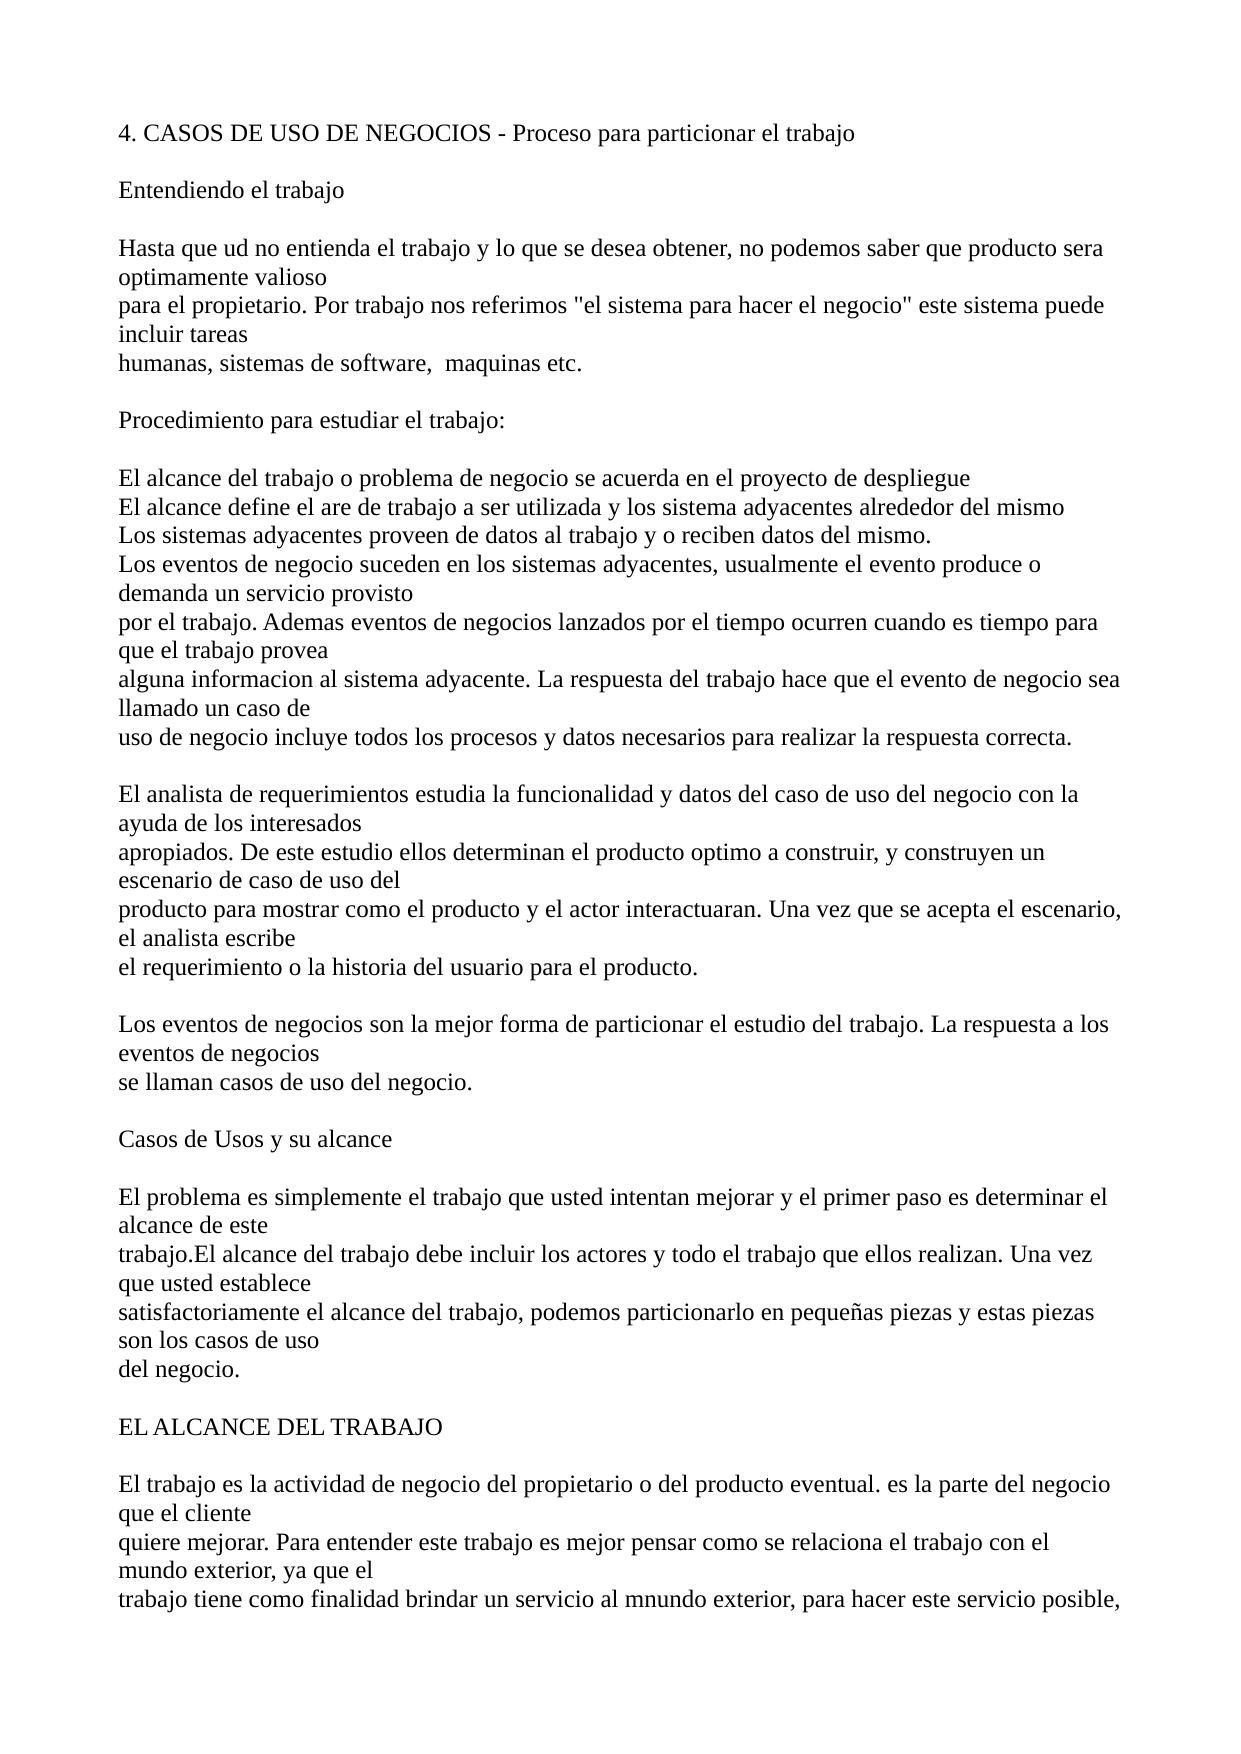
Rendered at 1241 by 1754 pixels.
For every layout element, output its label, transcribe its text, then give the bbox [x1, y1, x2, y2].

text El trabajo es la actividad de negocio del propietario o del producto eventual. es la parte del negocio que el cliente [118, 1469, 1122, 1527]
text por el trabajo. Ademas eventos de negocios lanzados por el tiempo ocurren cuando es tiempo para que el trabajo provea [118, 607, 1122, 664]
text uso de negocio incluye todos los procesos y datos necesarios para realizar la respuesta correcta. [118, 722, 1122, 751]
text Los eventos de negocios son la mejor forma de particionar el estudio del trabajo. La respuesta a los eventos de negocios [118, 1009, 1122, 1067]
text Entendiendo el trabajo [118, 176, 1122, 204]
text El alcance define el are de trabajo a ser utilizada y los sistema adyacentes alrededor del mismo [118, 492, 1122, 521]
text El analista de requerimientos estudia la funcionalidad y datos del caso de uso del negocio con la ayuda de los interesados [118, 779, 1122, 837]
text Los sistemas adyacentes proveen de datos al trabajo y o reciben datos del mismo. [118, 521, 1122, 549]
text El alcance del trabajo o problema de negocio se acuerda en el proyecto de despliegue [118, 463, 1122, 492]
text del negocio. [118, 1354, 1122, 1383]
text apropiados. De este estudio ellos determinan el producto optimo a construir, y construyen un escenario de caso de uso del [118, 837, 1122, 894]
text se llaman casos de uso del negocio. [118, 1067, 1122, 1096]
text Hasta que ud no entienda el trabajo y lo que se desea obtener, no podemos saber que producto sera optimamente valioso [118, 233, 1122, 291]
text satisfactoriamente el alcance del trabajo, podemos particionarlo en pequeñas piezas y estas piezas son los casos de uso [118, 1297, 1122, 1354]
text Los eventos de negocio suceden en los sistemas adyacentes, usualmente el evento produce o demanda un servicio provisto [118, 549, 1122, 607]
text trabajo tiene como finalidad brindar un servicio al mnundo exterior, para hacer este servicio posible, [118, 1584, 1122, 1613]
text El problema es simplemente el trabajo que usted intentan mejorar y el primer paso es determinar el alcance de este [118, 1182, 1122, 1239]
text producto para mostrar como el producto y el actor interactuaran. Una vez que se acepta el escenario, el analista escribe [118, 894, 1122, 952]
text humanas, sistemas de software, maquinas etc. [118, 348, 1122, 377]
text Procedimiento para estudiar el trabajo: [118, 406, 1122, 434]
text Casos de Usos y su alcance [118, 1124, 1122, 1153]
text alguna informacion al sistema adyacente. La respuesta del trabajo hace que el evento de negocio sea llamado un caso de [118, 664, 1122, 722]
text el requerimiento o la historia del usuario para el producto. [118, 952, 1122, 981]
text para el propietario. Por trabajo nos referimos "el sistema para hacer el negocio" este sistema puede incluir tareas [118, 291, 1122, 348]
text EL ALCANCE DEL TRABAJO [118, 1412, 1122, 1441]
text trabajo.El alcance del trabajo debe incluir los actores y todo el trabajo que ellos realizan. Una vez que usted establece [118, 1239, 1122, 1297]
text quiere mejorar. Para entender este trabajo es mejor pensar como se relaciona el trabajo con el mundo exterior, ya que el [118, 1527, 1122, 1584]
text 4. CASOS DE USO DE NEGOCIOS - Proceso para particionar el trabajo [118, 118, 1122, 147]
